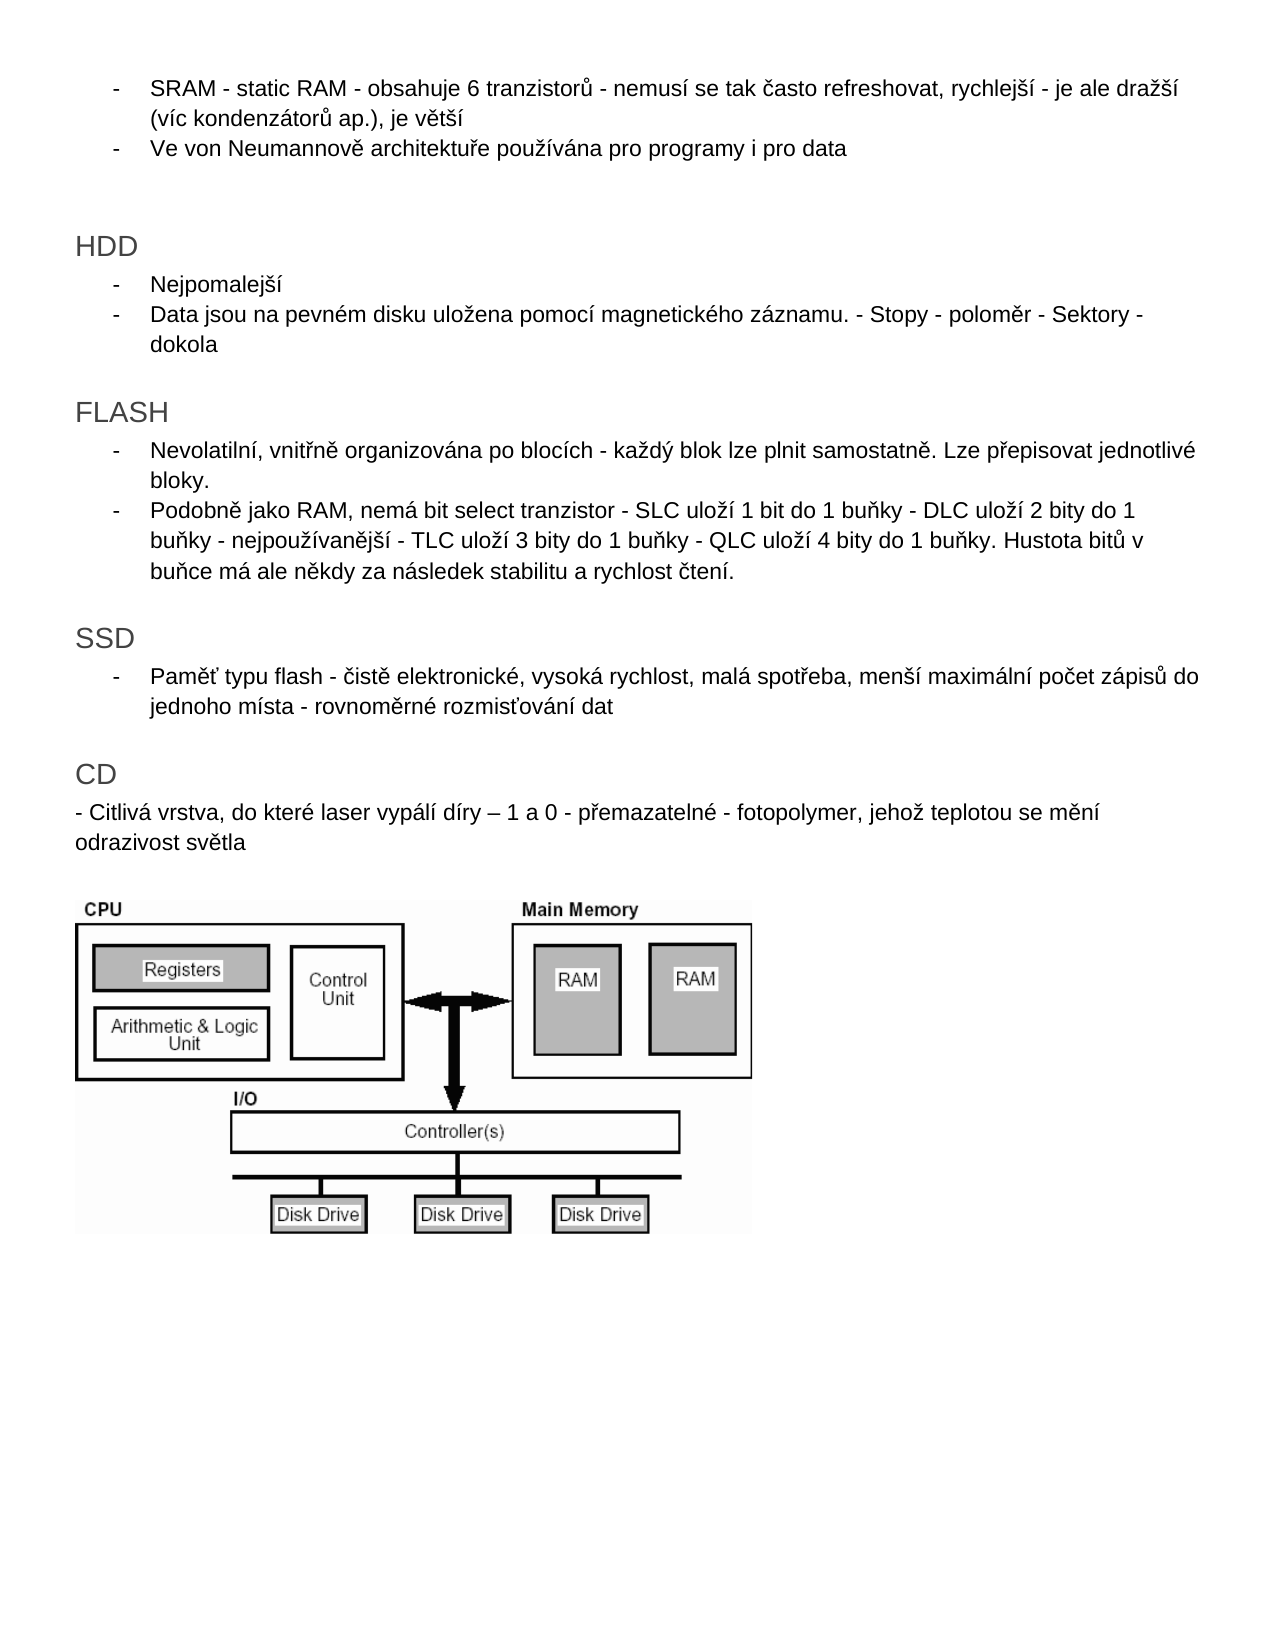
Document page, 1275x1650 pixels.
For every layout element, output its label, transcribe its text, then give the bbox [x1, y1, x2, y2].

list Data jsou na pevném disku uložena pomocí magnetického záznamu. - Stopy - poloměr - Sektory - dokola [112, 301, 1200, 358]
subtitle SSD [75, 621, 1200, 655]
text - Citlivá vrstva, do které laser vypálí díry – 1 a 0 - přemazatelné - fotopolymer, jehož teplotou se mění odrazivost světla [75, 799, 1200, 855]
list SRAM - static RAM - obsahuje 6 tranzistorů - nemusí se tak často refreshovat, rychlejší - je ale dražší (víc kondenzátorů ap.), je větší [112, 75, 1200, 132]
list Nejpomalejší [112, 271, 1200, 297]
picture [75, 900, 753, 1235]
list Paměť typu flash - čistě elektronické, vysoká rychlost, malá spotřeba, menší maximální počet zápisů do jednoho místa - rovnoměrné rozmisťování dat [112, 663, 1200, 720]
list Nevolatilní, vnitřně organizována po blocích - každý blok lze plnit samostatně. Lze přepisovat jednotlivé bloky. [112, 437, 1200, 493]
list Ve von Neumannově architektuře používána pro programy i pro data [112, 135, 1200, 162]
subtitle FLASH [75, 395, 1200, 428]
subtitle CD [75, 757, 1200, 790]
subtitle HDD [75, 229, 1200, 263]
list Podobně jako RAM, nemá bit select tranzistor - SLC uloží 1 bit do 1 buňky - DLC uloží 2 bity do 1 buňky - nejpoužívanější - TLC uloží 3 bity do 1 buňky - QLC uloží 4 bity do 1 buňky. Hustota bitů v buňce má ale někdy za následek stabilitu a rychlost čtení. [112, 497, 1200, 584]
